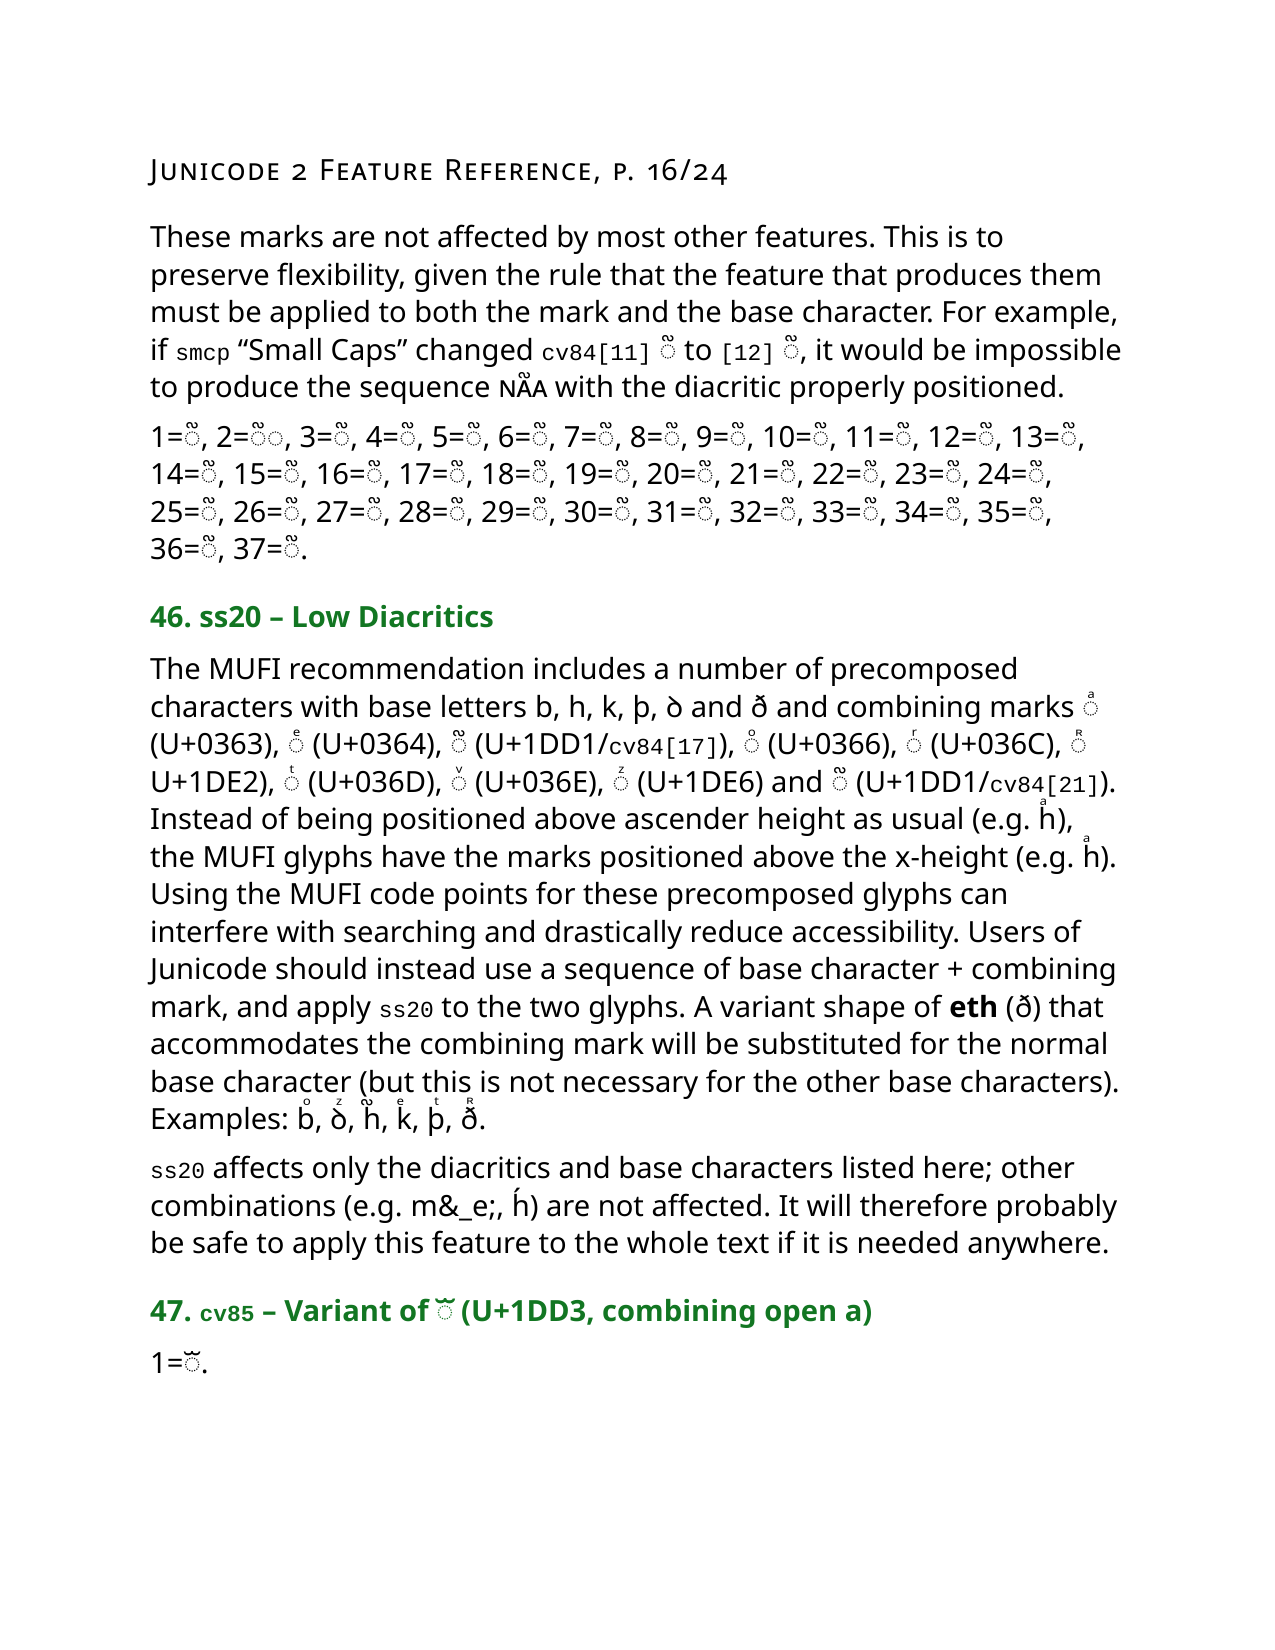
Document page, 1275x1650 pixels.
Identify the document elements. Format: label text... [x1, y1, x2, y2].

text 1=◌ᷓ. [150, 1344, 1125, 1381]
text The MUFI recommendation includes a number of precomposed characters with base letters b, h, k, þ, ꝺ and ð and combining marks ◌ͣ (U+0363), ◌ͤ (U+0364), ◌᷑ (U+1DD1/cv84[17]), ◌ͦ (U+0366), ◌ͬ (U+036C), ◌ᷢ U+1DE2), ◌ͭ (U+036D), ◌ͮ (U+036E), ◌ᷦ (U+1DE6) and ◌᷑ (U+1DD1/cv84[21]). Instead of being positioned above ascender height as usual (e.g. hͣ), the MUFI glyphs have the marks positioned above the x-height (e.g. hͣ). Using the MUFI code points for these precomposed glyphs can interfere with searching and drastically reduce accessibility. Users of Junicode should instead use a sequence of base character + combining mark, and apply ss20 to the two glyphs. A variant shape of eth (ð) that accommodates the combining mark will be substituted for the normal base character (but this is not necessary for the other base characters). Examples: bͦ, ꝺᷦ, h᷑, kͤ, þͭ, ðᷢ. [150, 649, 1125, 1137]
text ss20 affects only the diacritics and base characters listed here; other combinations (e.g. m&_e;, h́) are not affected. It will therefore probably be safe to apply this feature to the whole text if it is needed anywhere. [150, 1149, 1125, 1261]
subtitle 47. cv85 – Variant of ◌ᷓ (U+1DD3, combining open a) [150, 1291, 1125, 1329]
text These marks are not affected by most other features. This is to preserve flexibility, given the rule that the feature that produces them must be applied to both the mark and the base character. For example, if smcp “Small Caps” changed cv84[11] ◌᷑ to [12] ◌᷑, it would be impossible to produce the sequence na᷑a with the diacritic properly positioned. [150, 217, 1125, 405]
text 1=◌᷑, 2=◌᷑◌, 3=◌᷑, 4=◌᷑, 5=◌᷑, 6=◌᷑, 7=◌᷑, 8=◌᷑, 9=◌᷑, 10=◌᷑, 11=◌᷑, 12=◌᷑, 13=◌᷑, 14=◌᷑, 15=◌᷑, 16=◌᷑, 17=◌᷑, 18=◌᷑, 19=◌᷑, 20=◌᷑, 21=◌᷑, 22=◌᷑, 23=◌᷑, 24=◌᷑, 25=◌᷑, 26=◌᷑, 27=◌᷑, 28=◌᷑, 29=◌᷑, 30=◌᷑, 31=◌᷑, 32=◌᷑, 33=◌᷑, 34=◌᷑, 35=◌᷑, 36=◌᷑, 37=◌᷑. [150, 417, 1125, 567]
subtitle 46. ss20 – Low Diacritics [150, 597, 1125, 634]
